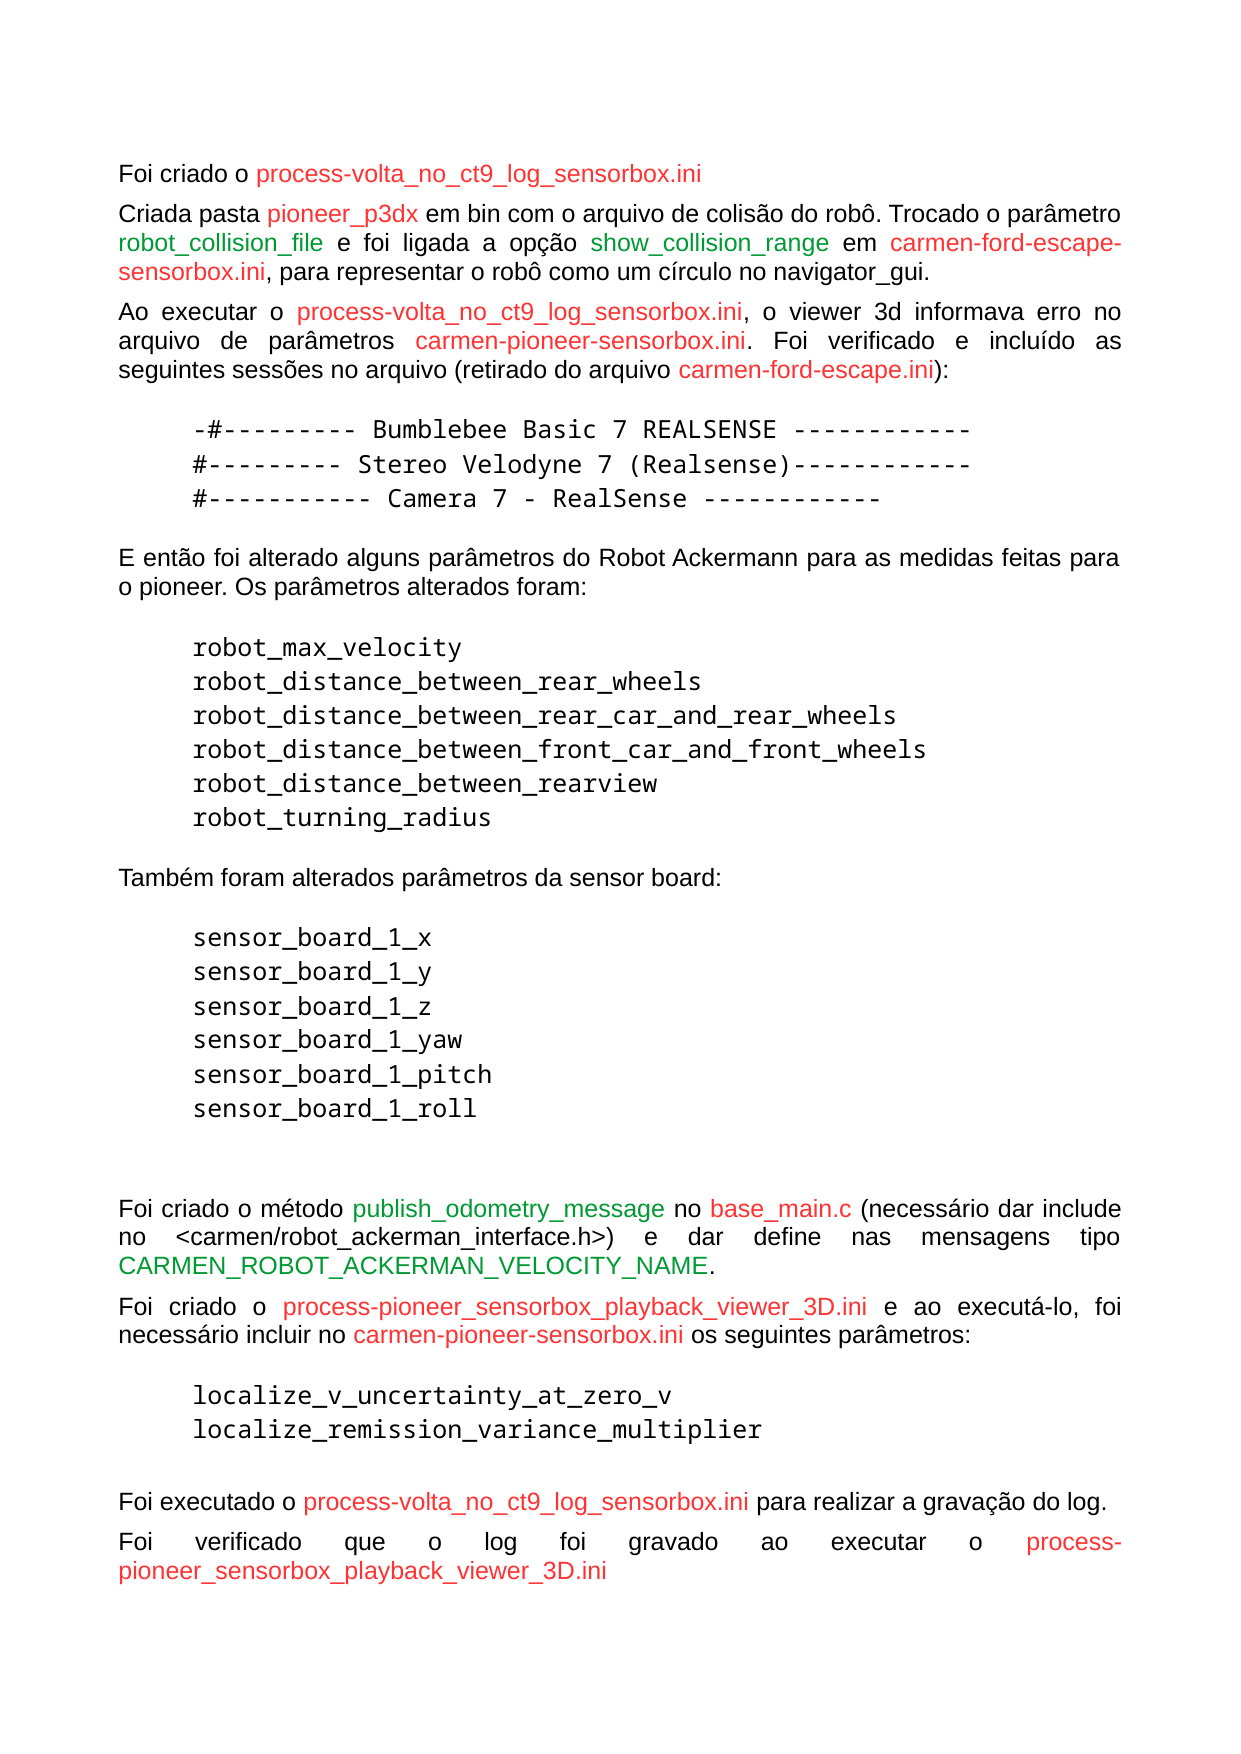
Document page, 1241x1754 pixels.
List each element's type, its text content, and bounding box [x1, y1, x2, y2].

text robot_max_velocity [192, 629, 1122, 663]
text Foi criado o método publish_odometry_message no base_main.c (necessário dar include no <carmen/robot_ackerman_interface.h>) e dar define nas mensagens tipo CARMEN_ROBOT_ACKERMAN_VELOCITY_NAME. [118, 1194, 1122, 1280]
text robot_distance_between_rear_car_and_rear_wheels [192, 697, 1122, 732]
text #--------- Stereo Velodyne 7 (Realsense)------------ [192, 446, 1122, 480]
text Criada pasta pioneer_p3dx em bin com o arquivo de colisão do robô. Trocado o parâmetro robot_collision_file e foi ligada a opção show_collision_range em carmen-ford-escape-sensorbox.ini, para representar o robô como um círculo no navigator_gui. [118, 199, 1122, 285]
text Foi criado o process-pioneer_sensorbox_playback_viewer_3D.ini e ao executá-lo, foi necessário incluir no carmen-pioneer-sensorbox.ini os seguintes parâmetros: [118, 1292, 1122, 1349]
text localize_remission_variance_multiplier [192, 1412, 1122, 1446]
text robot_distance_between_rear_wheels [192, 663, 1122, 697]
text E então foi alterado alguns parâmetros do Robot Ackermann para as medidas feitas para o pioneer. Os parâmetros alterados foram: [118, 543, 1122, 601]
text localize_v_uncertainty_at_zero_v [192, 1378, 1122, 1412]
text sensor_board_1_roll [192, 1090, 1122, 1124]
text #----------- Camera 7 - RealSense ------------ [192, 480, 1122, 514]
text Foi criado o process-volta_no_ct9_log_sensorbox.ini [118, 159, 1122, 187]
text sensor_board_1_pitch [192, 1056, 1122, 1090]
text Ao executar o process-volta_no_ct9_log_sensorbox.ini, o viewer 3d informava erro no arquivo de parâmetros carmen-pioneer-sensorbox.ini. Foi verificado e incluído as seguintes sessões no arquivo (retirado do arquivo carmen-ford-escape.ini): [118, 297, 1122, 383]
text sensor_board_1_yaw [192, 1022, 1122, 1056]
text robot_distance_between_front_car_and_front_wheels [192, 732, 1122, 766]
text sensor_board_1_z [192, 988, 1122, 1022]
text robot_distance_between_rearview [192, 766, 1122, 800]
text Também foram alterados parâmetros da sensor board: [118, 862, 1122, 891]
text Foi verificado que o log foi gravado ao executar o process-pioneer_sensorbox_playback_viewer_3D.ini [118, 1527, 1122, 1584]
text robot_turning_radius [192, 800, 1122, 834]
text sensor_board_1_y [192, 954, 1122, 988]
text sensor_board_1_x [192, 920, 1122, 954]
text Foi executado o process-volta_no_ct9_log_sensorbox.ini para realizar a gravação do log. [118, 1487, 1122, 1515]
text -#--------- Bumblebee Basic 7 REALSENSE ------------ [192, 412, 1122, 446]
